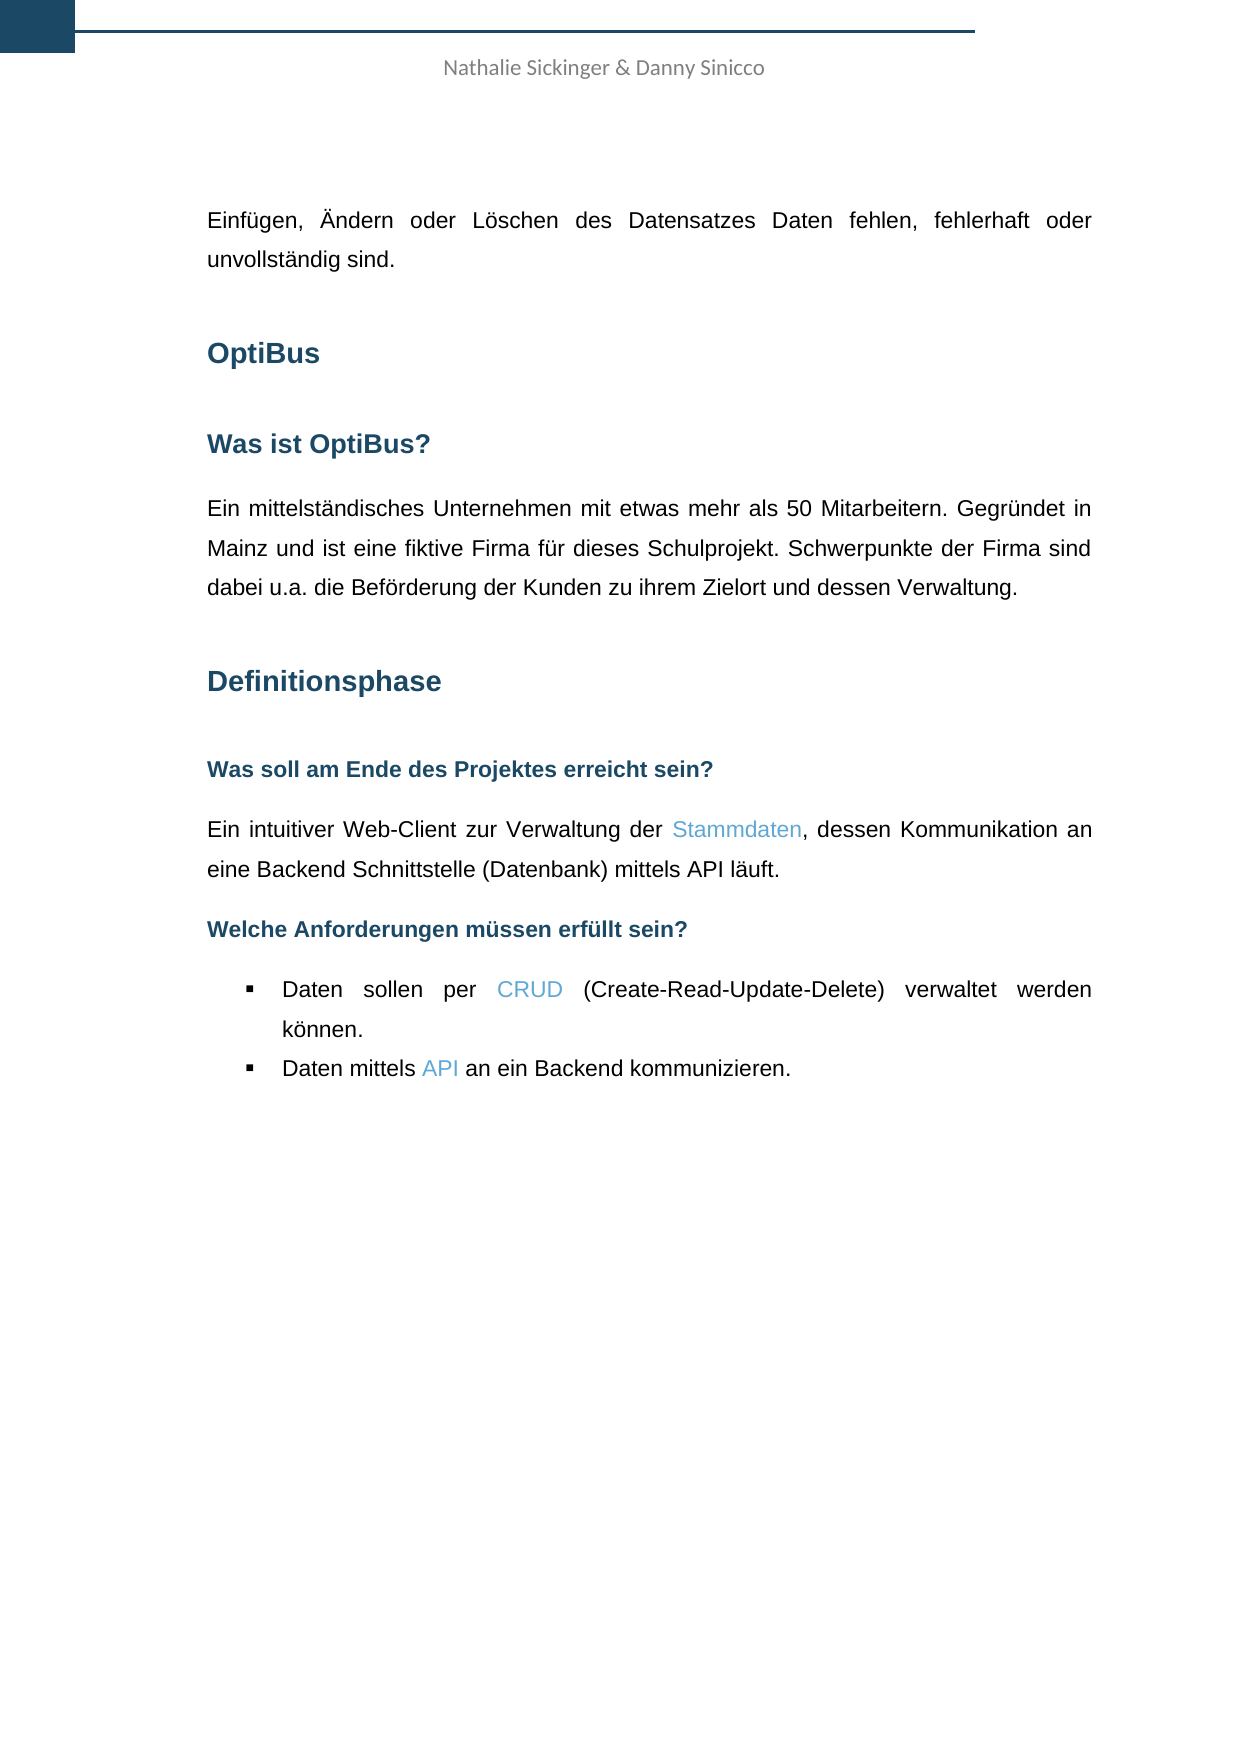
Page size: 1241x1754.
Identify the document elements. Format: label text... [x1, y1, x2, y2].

list Daten sollen per CRUD (Create-Read-Update-Delete) verwaltet werden können. [244, 976, 1092, 1042]
list Daten mittels API an ein Backend kommunizieren. [244, 1055, 1092, 1082]
subtitle OptiBus [207, 336, 1092, 369]
text Einfügen, Ändern oder Löschen des Datensatzes Daten fehlen, fehlerhaft oder unvollständig sind. [207, 207, 1092, 273]
text Ein intuitiver Web-Client zur Verwaltung der Stammdaten, dessen Kommunikation an eine Backend Schnittstelle (Datenbank) mittels API läuft. [207, 816, 1092, 882]
text Ein mittelständisches Unternehmen mit etwas mehr als 50 Mitarbeitern. Gegründet in Mainz und ist eine fiktive Firma für dieses Schulprojekt. Schwerpunkte der Firma sind dabei u.a. die Beförderung der Kunden zu ihrem Zielort und dessen Verwaltung. [207, 495, 1092, 601]
subtitle Was ist OptiBus? [207, 428, 1092, 459]
subtitle Welche Anforderungen müssen erfüllt sein? [207, 916, 1092, 942]
subtitle Was soll am Ende des Projektes erreicht sein? [207, 756, 1092, 782]
subtitle Definitionsphase [207, 664, 1092, 697]
